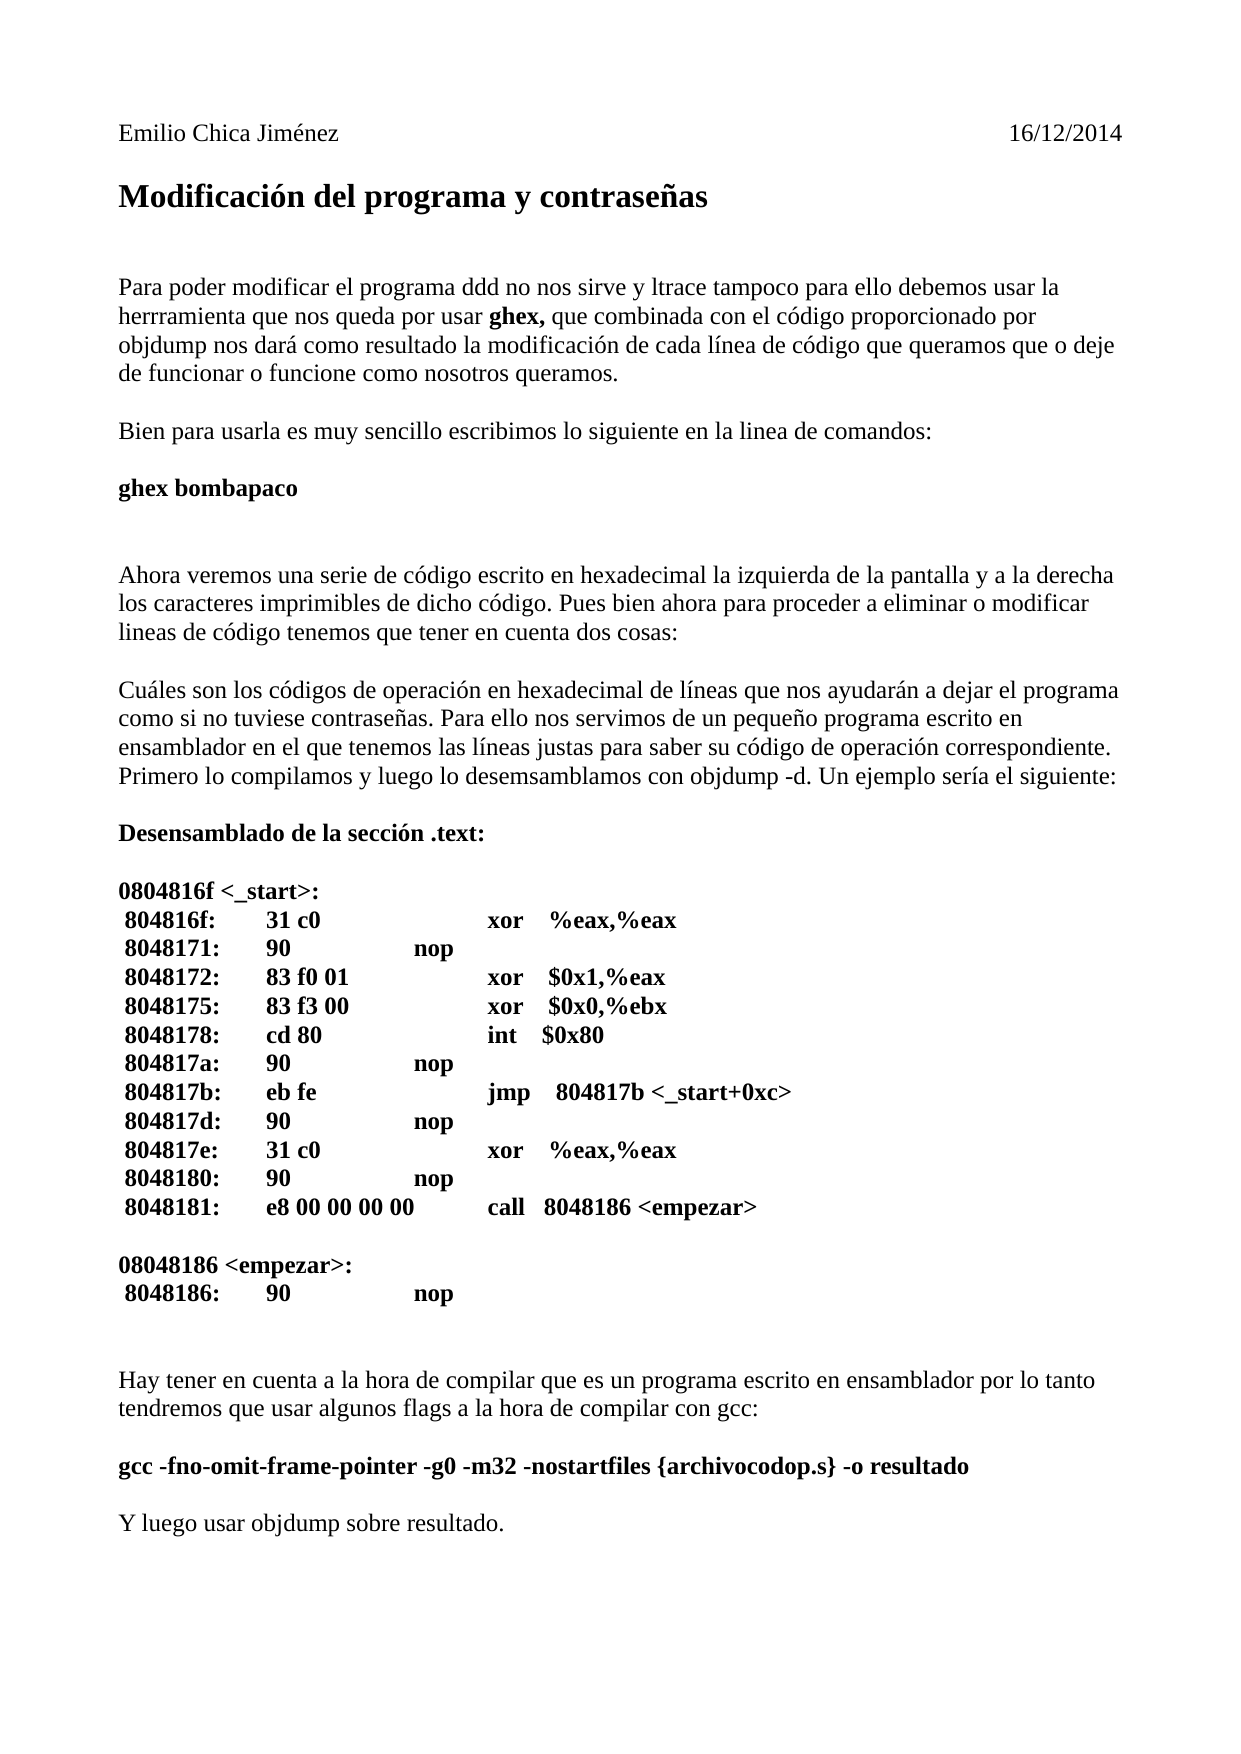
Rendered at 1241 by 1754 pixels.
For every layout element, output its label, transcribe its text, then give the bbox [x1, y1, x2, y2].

text gcc -fno-omit-frame-pointer -g0 -m32 -nostartfiles {archivocodop.s} -o resultado [118, 1451, 1122, 1480]
text 8048186: 90 nop [118, 1278, 1122, 1307]
text 804817b: eb fe jmp 804817b <_start+0xc> [118, 1077, 1122, 1106]
text 8048171: 90 nop [118, 933, 1122, 962]
text Cuáles son los códigos de operación en hexadecimal de líneas que nos ayudarán a dejar el programa como si no tuviese contraseñas. Para ello nos servimos de un pequeño programa escrito en ensamblador en el que tenemos las líneas justas para saber su código de operación correspondiente. Primero lo compilamos y luego lo desemsamblamos con objdump -d. Un ejemplo sería el siguiente: [118, 675, 1122, 790]
text Y luego usar objdump sobre resultado. [118, 1508, 1122, 1537]
text ghex bombapaco [118, 473, 1122, 502]
text 804817d: 90 nop [118, 1106, 1122, 1135]
text Bien para usarla es muy sencillo escribimos lo siguiente en la linea de comandos: [118, 416, 1122, 445]
text Hay tener en cuenta a la hora de compilar que es un programa escrito en ensamblador por lo tanto tendremos que usar algunos flags a la hora de compilar con gcc: [118, 1365, 1122, 1422]
text 804816f: 31 c0 xor %eax,%eax [118, 905, 1122, 933]
text 8048172: 83 f0 01 xor $0x1,%eax [118, 962, 1122, 991]
text 0804816f <_start>: [118, 876, 1122, 905]
text 8048181: e8 00 00 00 00 call 8048186 <empezar> [118, 1192, 1122, 1221]
text Desensamblado de la sección .text: [118, 818, 1122, 847]
text 804817a: 90 nop [118, 1048, 1122, 1077]
text Para poder modificar el programa ddd no nos sirve y ltrace tampoco para ello debemos usar la herrramienta que nos queda por usar ghex, que combinada con el código proporcionado por objdump nos dará como resultado la modificación de cada línea de código que queramos que o deje de funcionar o funcione como nosotros queramos. [118, 272, 1122, 387]
text 08048186 <empezar>: [118, 1250, 1122, 1278]
text 8048175: 83 f3 00 xor $0x0,%ebx [118, 991, 1122, 1020]
text 8048178: cd 80 int $0x80 [118, 1020, 1122, 1048]
text Modificación del programa y contraseñas [118, 176, 1122, 215]
text 8048180: 90 nop [118, 1163, 1122, 1192]
text 804817e: 31 c0 xor %eax,%eax [118, 1135, 1122, 1163]
text Ahora veremos una serie de código escrito en hexadecimal la izquierda de la pantalla y a la derecha los caracteres imprimibles de dicho código. Pues bien ahora para proceder a eliminar o modificar lineas de código tenemos que tener en cuenta dos cosas: [118, 560, 1122, 646]
